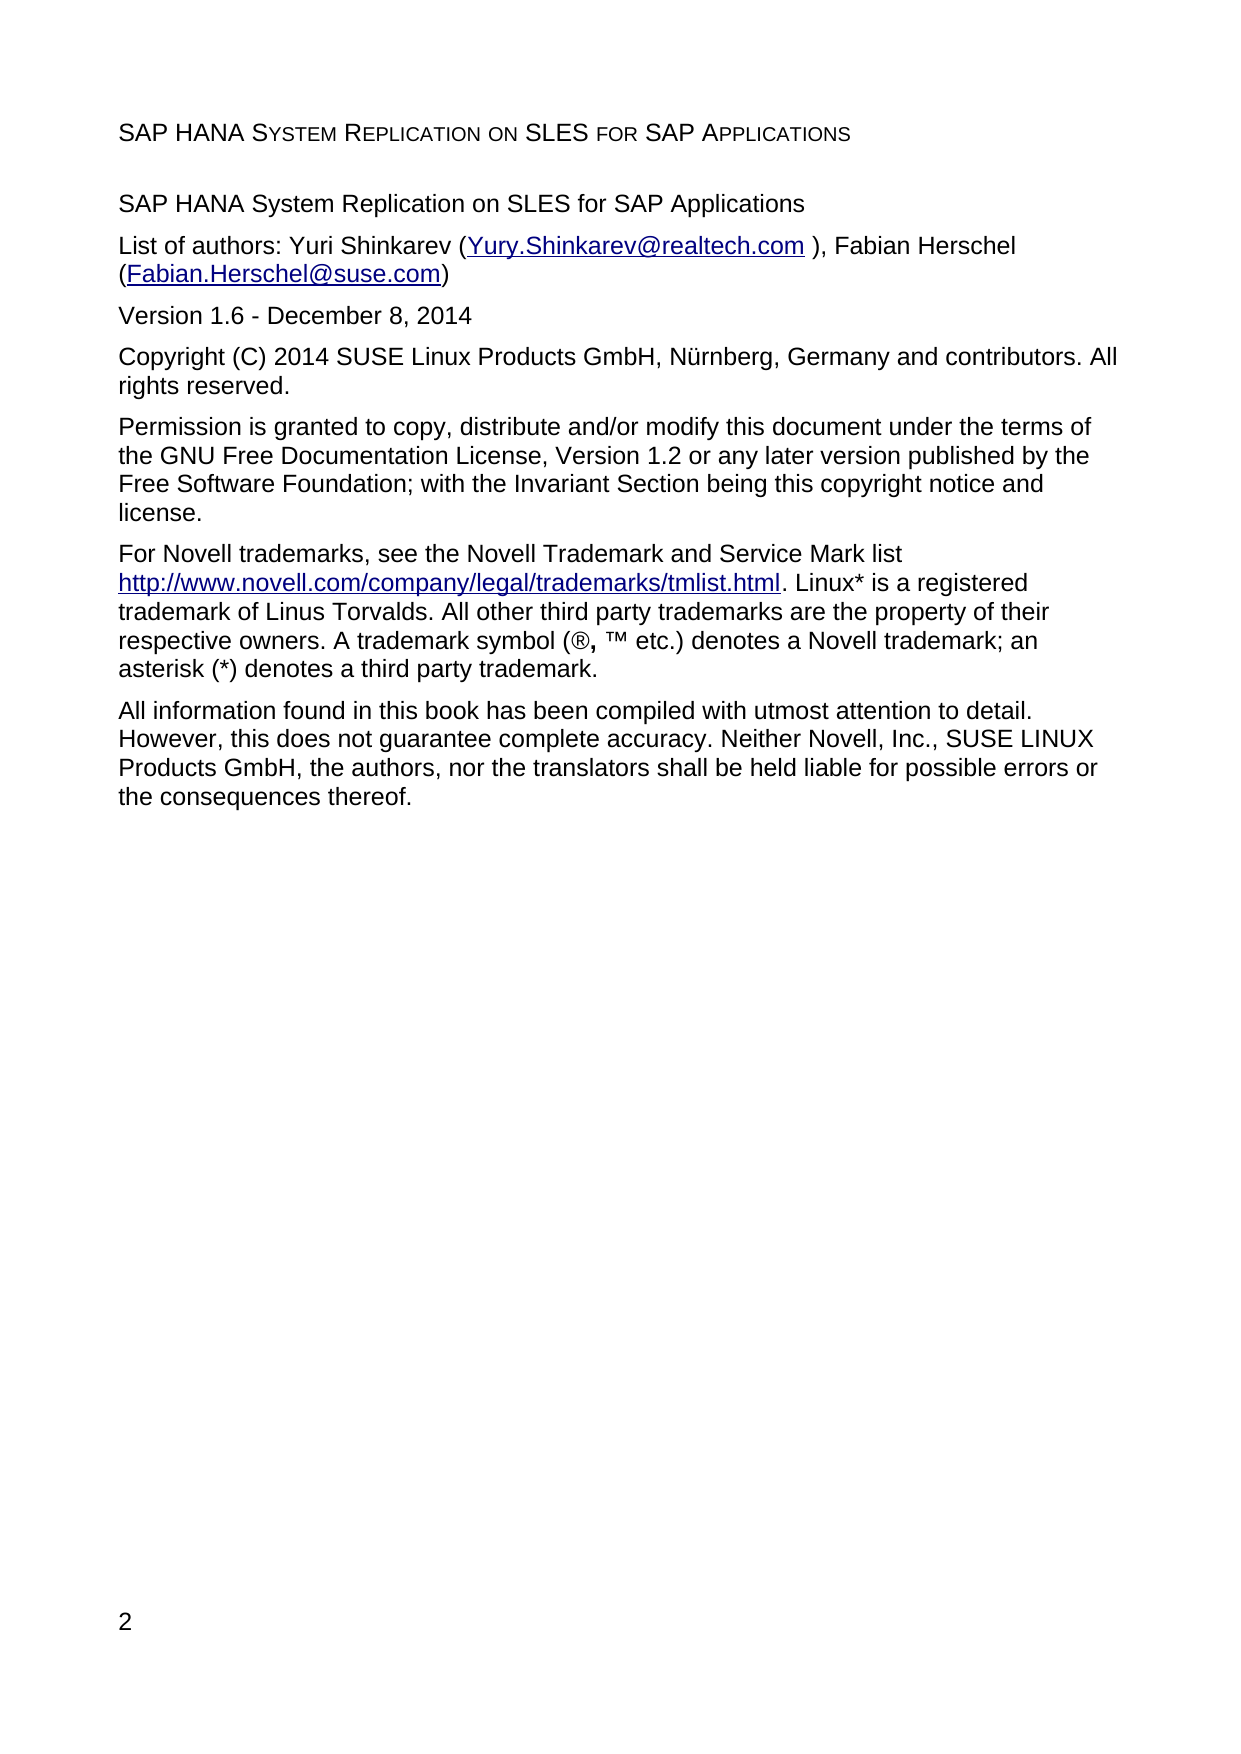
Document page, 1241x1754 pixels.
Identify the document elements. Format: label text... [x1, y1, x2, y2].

text Copyright (C) 2014 SUSE Linux Products GmbH, Nürnberg, Germany and contributors. All rights reserved. [118, 342, 1122, 399]
text Version 1.6 - December 8, 2014 [118, 301, 1122, 329]
text All information found in this book has been compiled with utmost attention to detail. However, this does not guarantee complete accuracy. Neither Novell, Inc., SUSE LINUX Products GmbH, the authors, nor the translators shall be held liable for possible errors or the consequences thereof. [118, 696, 1122, 811]
text SAP HANA System Replication on SLES for SAP Applications [118, 189, 1122, 218]
text For Novell trademarks, see the Novell Trademark and Service Mark list http://www.novell.com/company/legal/trademarks/tmlist.html. Linux* is a registered trademark of Linus Torvalds. All other third party trademarks are the property of their respective owners. A trademark symbol (®, ™ etc.) denotes a Novell trademark; an asterisk (*) denotes a third party trademark. [118, 539, 1122, 683]
text Permission is granted to copy, distribute and/or modify this document under the terms of the GNU Free Documentation License, Version 1.2 or any later version published by the Free Software Foundation; with the Invariant Section being this copyright notice and license. [118, 412, 1122, 527]
text List of authors: Yuri Shinkarev (Yury.Shinkarev@realtech.com ), Fabian Herschel (Fabian.Herschel@suse.com) [118, 231, 1122, 288]
